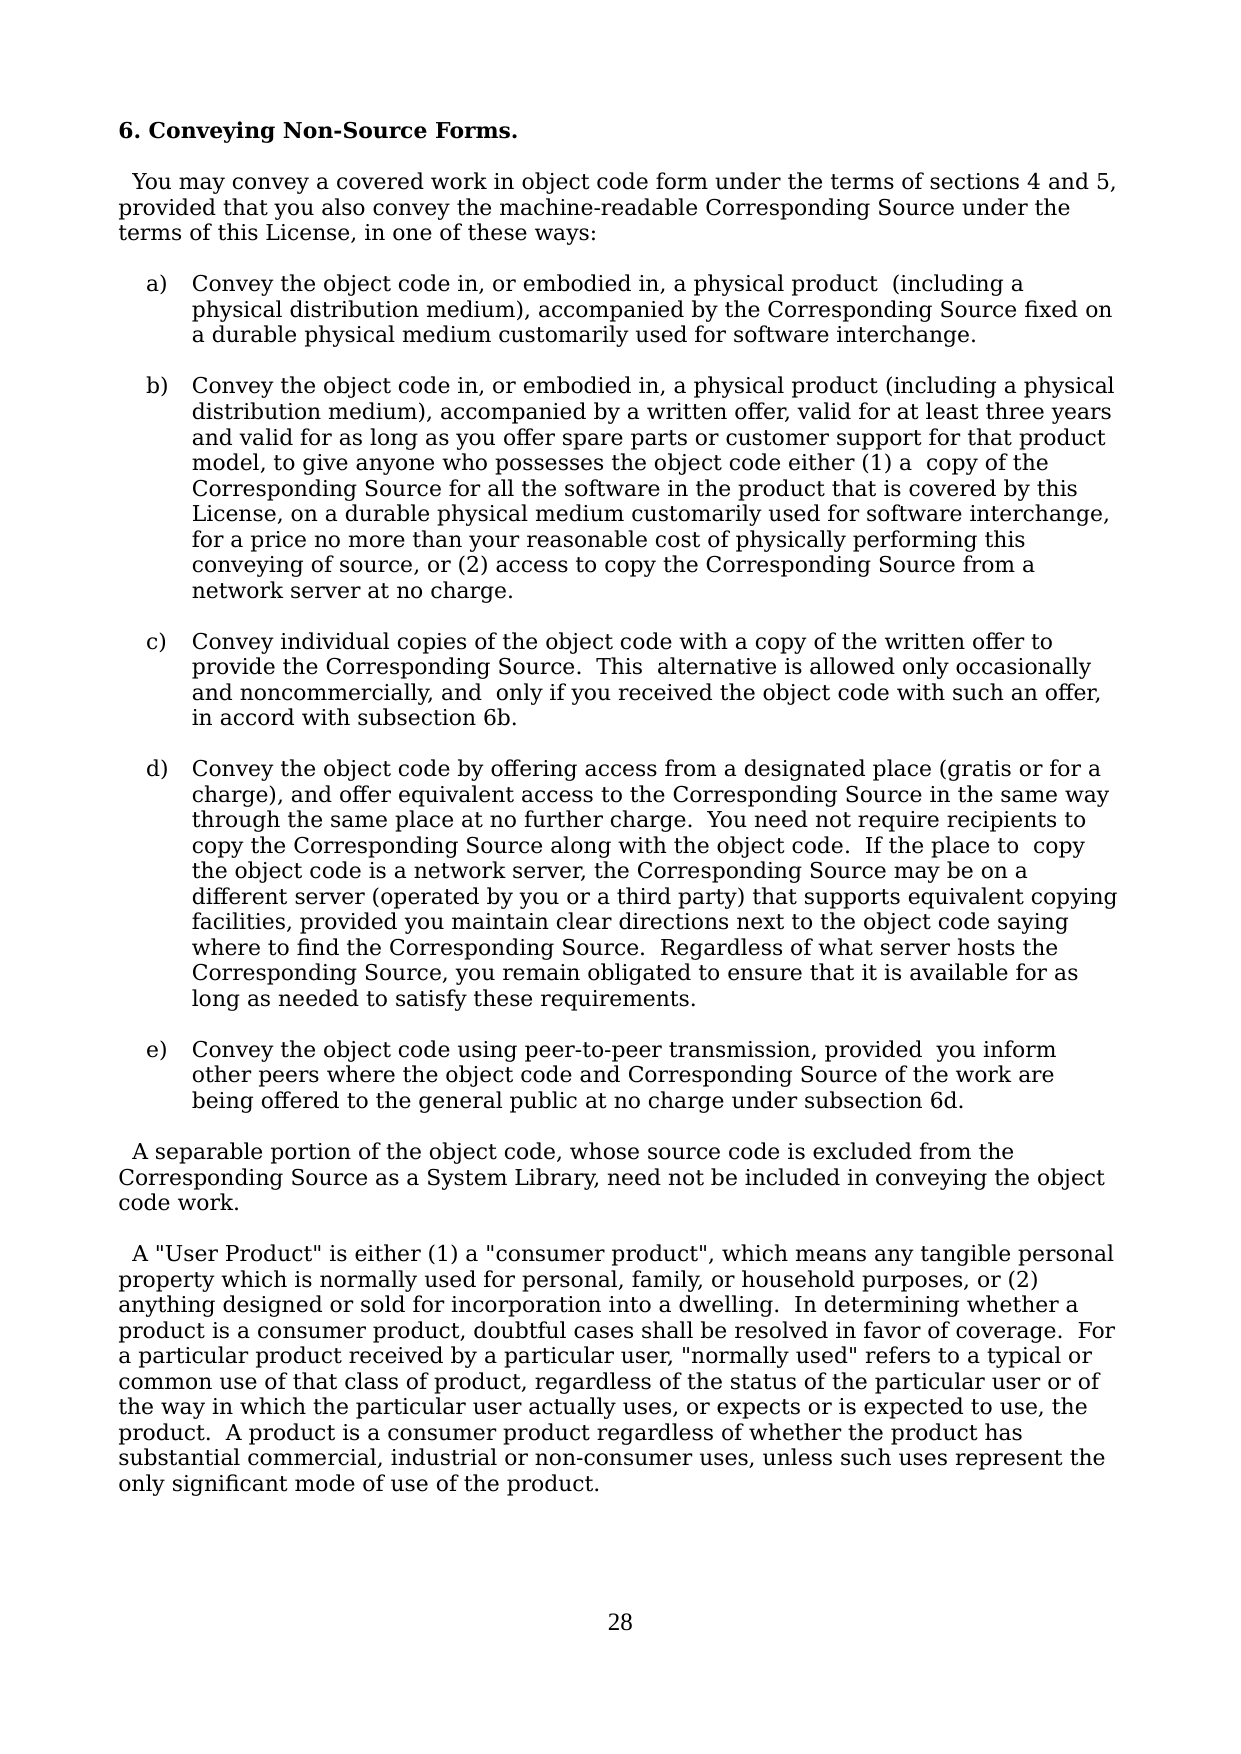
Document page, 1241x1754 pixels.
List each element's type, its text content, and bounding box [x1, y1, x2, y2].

text b) Convey the object code in, or embodied in, a physical product (including a physical [118, 373, 1122, 399]
text A separable portion of the object code, whose source code is excluded from the Corresponding Source as a System Library, need not be included in conveying the object code work. [118, 1139, 1122, 1216]
text e) Convey the object code using peer-to-peer transmission, provided you inform other peers where the object code and Corresponding Source of the work are being offered to the general public at no charge under subsection 6d. [118, 1037, 1122, 1114]
text and valid for as long as you offer spare parts or customer support for that product model, to give anyone who possesses the object code either (1) a copy of the Corresponding Source for all the software in the product that is covered by this License, on a durable physical medium customarily used for software interchange, for a price no more than your reasonable cost of physically performing this conveying of source, or (2) access to copy the Corresponding Source from a network server at no charge. [118, 424, 1122, 603]
text distribution medium), accompanied by a written offer, valid for at least three years [118, 399, 1122, 424]
text A "User Product" is either (1) a "consumer product", which means any tangible personal property which is normally used for personal, family, or household purposes, or (2) anything designed or sold for incorporation into a dwelling. In determining whether a product is a consumer product, doubtful cases shall be resolved in favor of coverage. For a particular product received by a particular user, "normally used" refers to a typical or common use of that class of product, regardless of the status of the particular user or of the way in which the particular user actually uses, or expects or is expected to use, the product. A product is a consumer product regardless of whether the product has substantial commercial, industrial or non-consumer uses, unless such uses represent the only significant mode of use of the product. [118, 1241, 1122, 1496]
text You may convey a covered work in object code form under the terms of sections 4 and 5, provided that you also convey the machine-readable Corresponding Source under the terms of this License, in one of these ways: [118, 169, 1122, 246]
text c) Convey individual copies of the object code with a copy of the written offer to provide the Corresponding Source. This alternative is allowed only occasionally and noncommercially, and only if you received the object code with such an offer, in accord with subsection 6b. [118, 629, 1122, 731]
text 6. Conveying Non-Source Forms. [118, 118, 1122, 144]
text d) Convey the object code by offering access from a designated place (gratis or for a charge), and offer equivalent access to the Corresponding Source in the same way through the same place at no further charge. You need not require recipients to copy the Corresponding Source along with the object code. If the place to copy the object code is a network server, the Corresponding Source may be on a different server (operated by you or a third party) that supports equivalent copying facilities, provided you maintain clear directions next to the object code saying where to find the Corresponding Source. Regardless of what server hosts the Corresponding Source, you remain obligated to ensure that it is available for as long as needed to satisfy these requirements. [118, 756, 1122, 1012]
text a) Convey the object code in, or embodied in, a physical product (including a physical distribution medium), accompanied by the Corresponding Source fixed on a durable physical medium customarily used for software interchange. [118, 271, 1122, 348]
